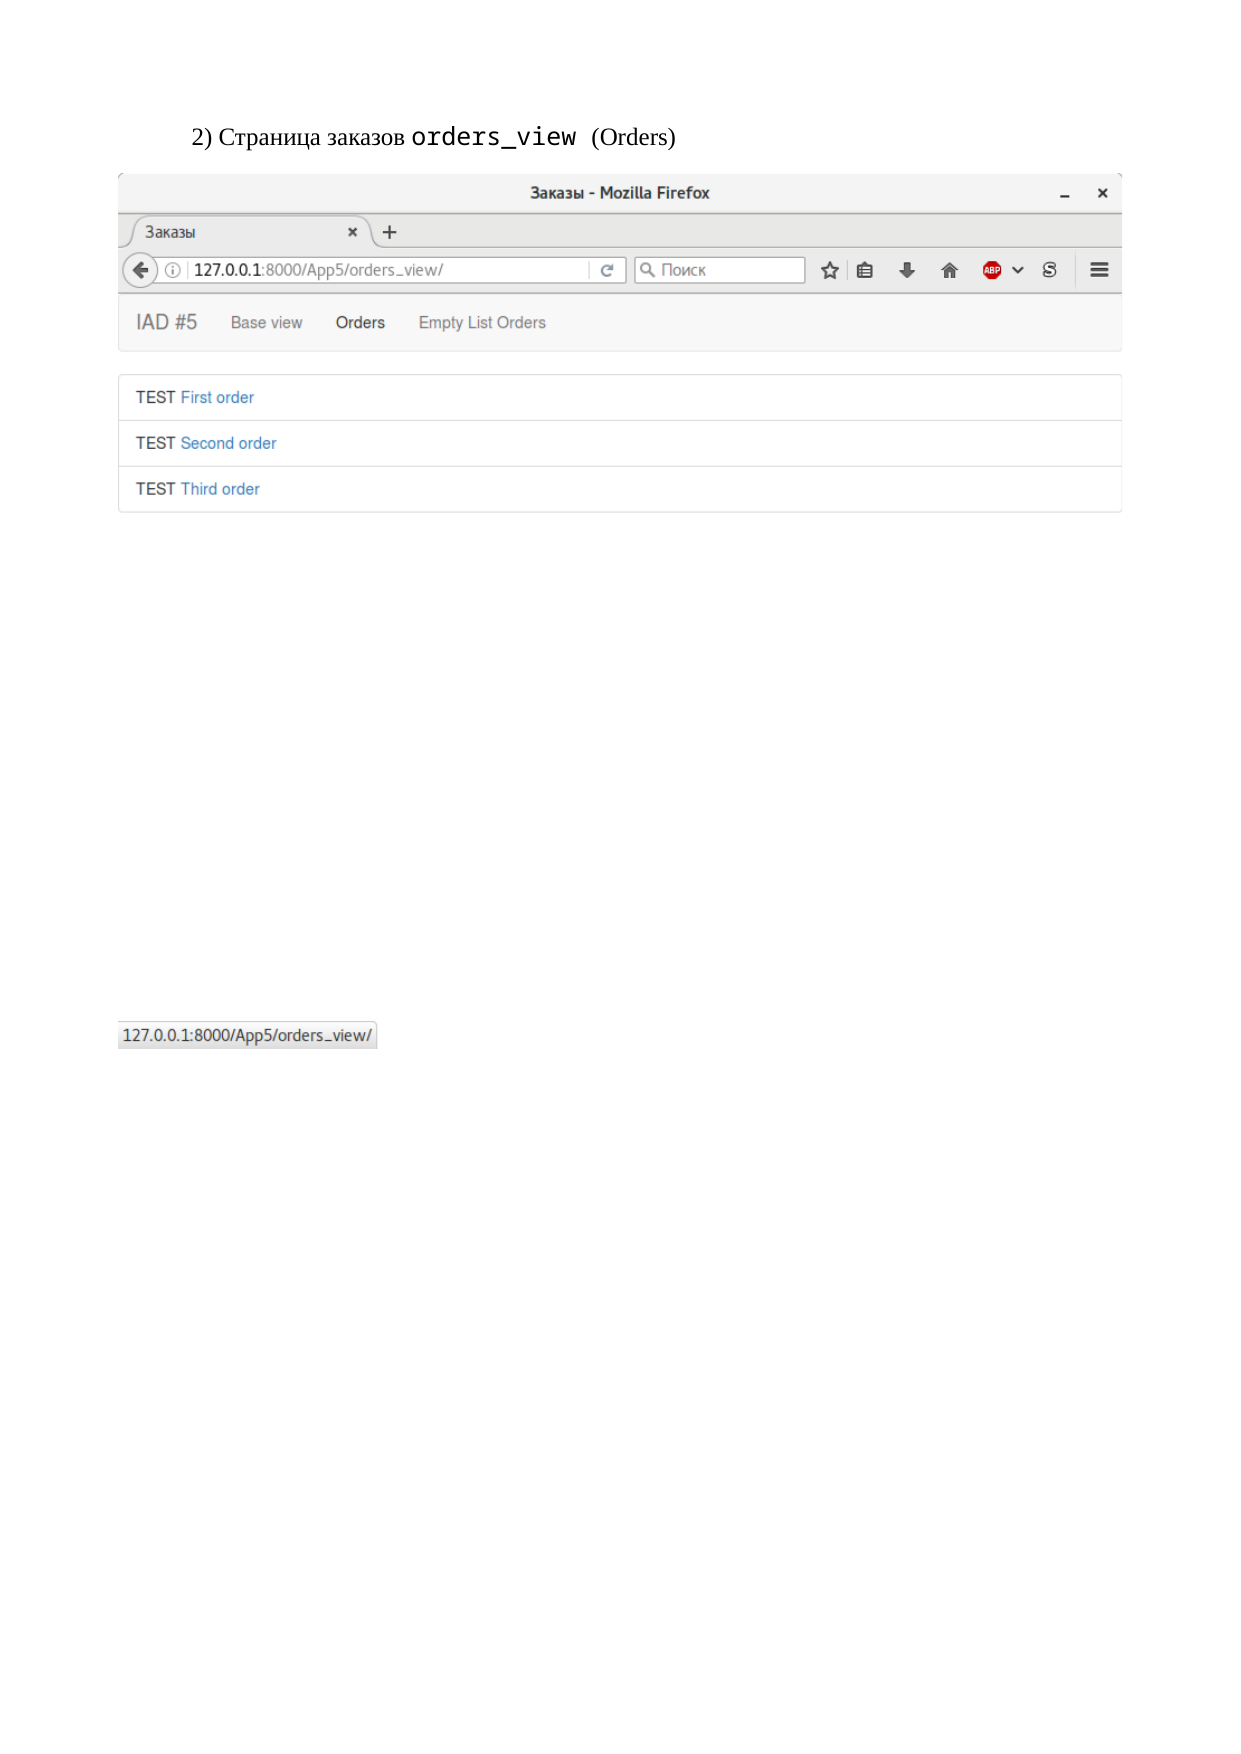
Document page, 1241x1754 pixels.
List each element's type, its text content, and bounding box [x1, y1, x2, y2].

text 2) Страница заказов orders_view (Orders) [118, 118, 1122, 152]
